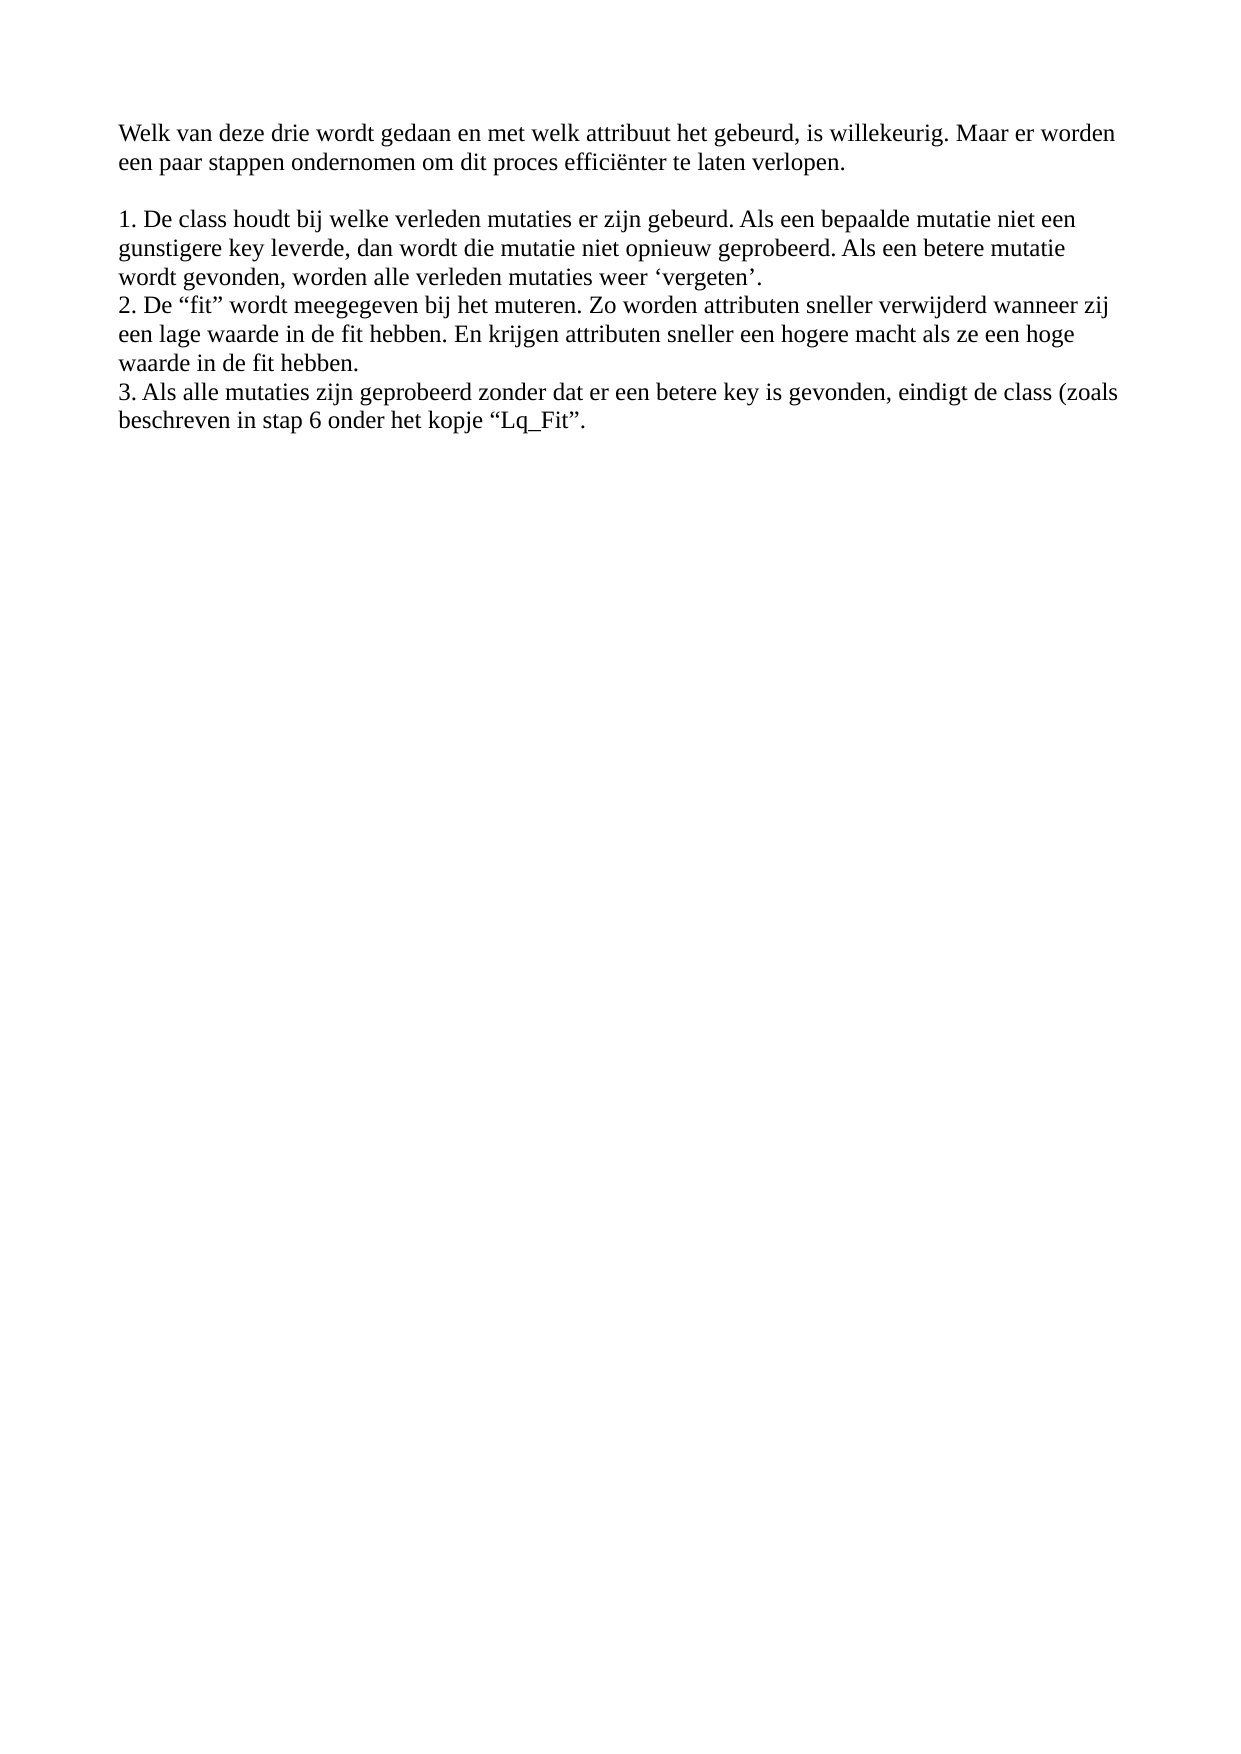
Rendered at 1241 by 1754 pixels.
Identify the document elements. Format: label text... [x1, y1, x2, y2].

text 2. De “fit” wordt meegegeven bij het muteren. Zo worden attributen sneller verwijderd wanneer zij een lage waarde in de fit hebben. En krijgen attributen sneller een hogere macht als ze een hoge waarde in de fit hebben. [118, 291, 1122, 377]
text Welk van deze drie wordt gedaan en met welk attribuut het gebeurd, is willekeurig. Maar er worden een paar stappen ondernomen om dit proces efficiënter te laten verlopen. [118, 118, 1122, 176]
text 1. De class houdt bij welke verleden mutaties er zijn gebeurd. Als een bepaalde mutatie niet een gunstigere key leverde, dan wordt die mutatie niet opnieuw geprobeerd. Als een betere mutatie wordt gevonden, worden alle verleden mutaties weer ‘vergeten’. [118, 204, 1122, 291]
text 3. Als alle mutaties zijn geprobeerd zonder dat er een betere key is gevonden, eindigt de class (zoals beschreven in stap 6 onder het kopje “Lq_Fit”. [118, 377, 1122, 434]
